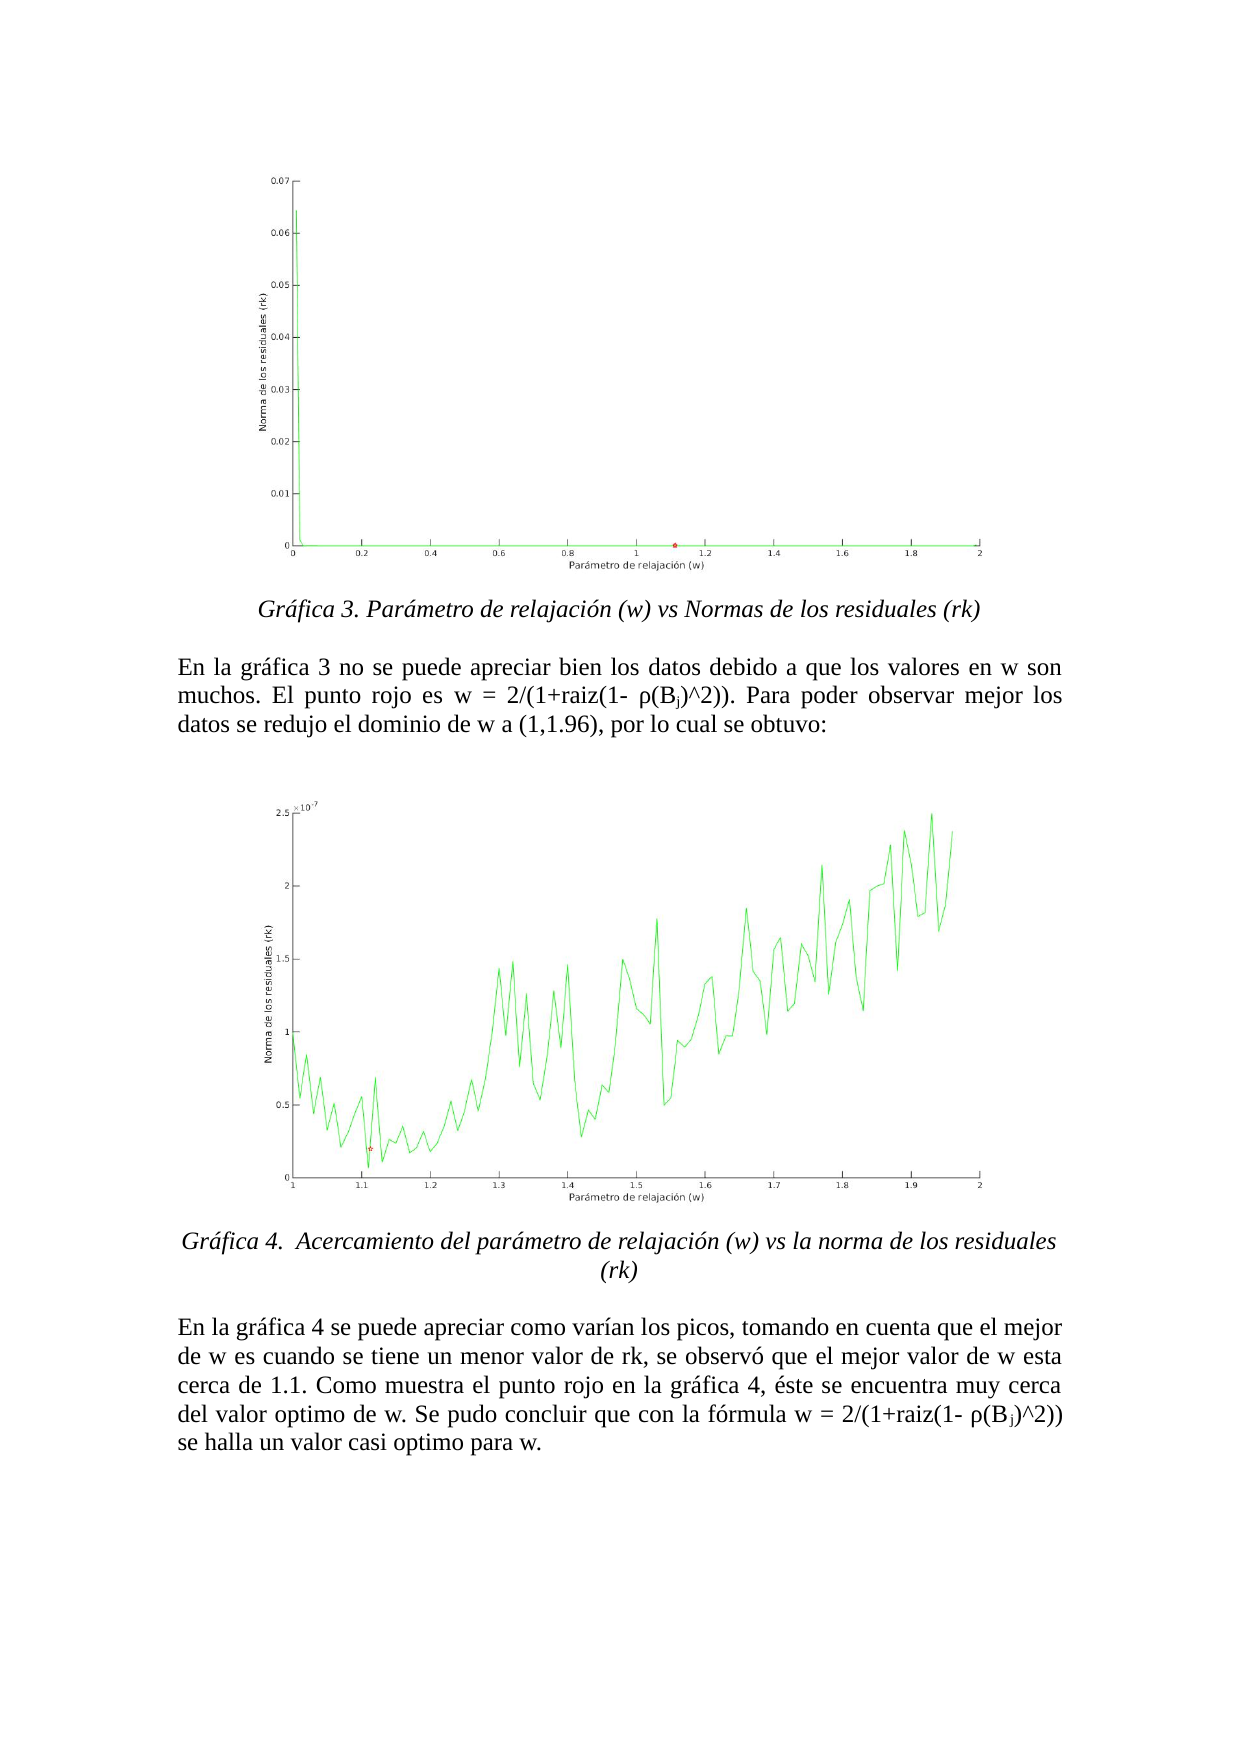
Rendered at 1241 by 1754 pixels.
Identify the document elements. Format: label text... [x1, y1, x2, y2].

text Gráfica 4. Acercamiento del parámetro de relajación (w) vs la norma de los residuales (rk) [177, 1227, 1063, 1284]
picture [177, 779, 1063, 1227]
text En la gráfica 4 se puede apreciar como varían los picos, tomando en cuenta que el mejor de w es cuando se tiene un menor valor de rk, se observó que el mejor valor de w esta cerca de 1.1. Como muestra el punto rojo en la gráfica 4, éste se encuentra muy cerca del valor optimo de w. Se pudo concluir que con la fórmula w = 2/(1+raiz(1- ρ(Bj)^2)) se halla un valor casi optimo para w. [177, 1312, 1063, 1456]
picture [177, 147, 1063, 595]
text Gráfica 3. Parámetro de relajación (w) vs Normas de los residuales (rk) [177, 595, 1063, 623]
text En la gráfica 3 no se puede apreciar bien los datos debido a que los valores en w son muchos. El punto rojo es w = 2/(1+raiz(1- ρ(Bj)^2)). Para poder observar mejor los datos se redujo el dominio de w a (1,1.96), por lo cual se obtuvo: [177, 652, 1063, 738]
